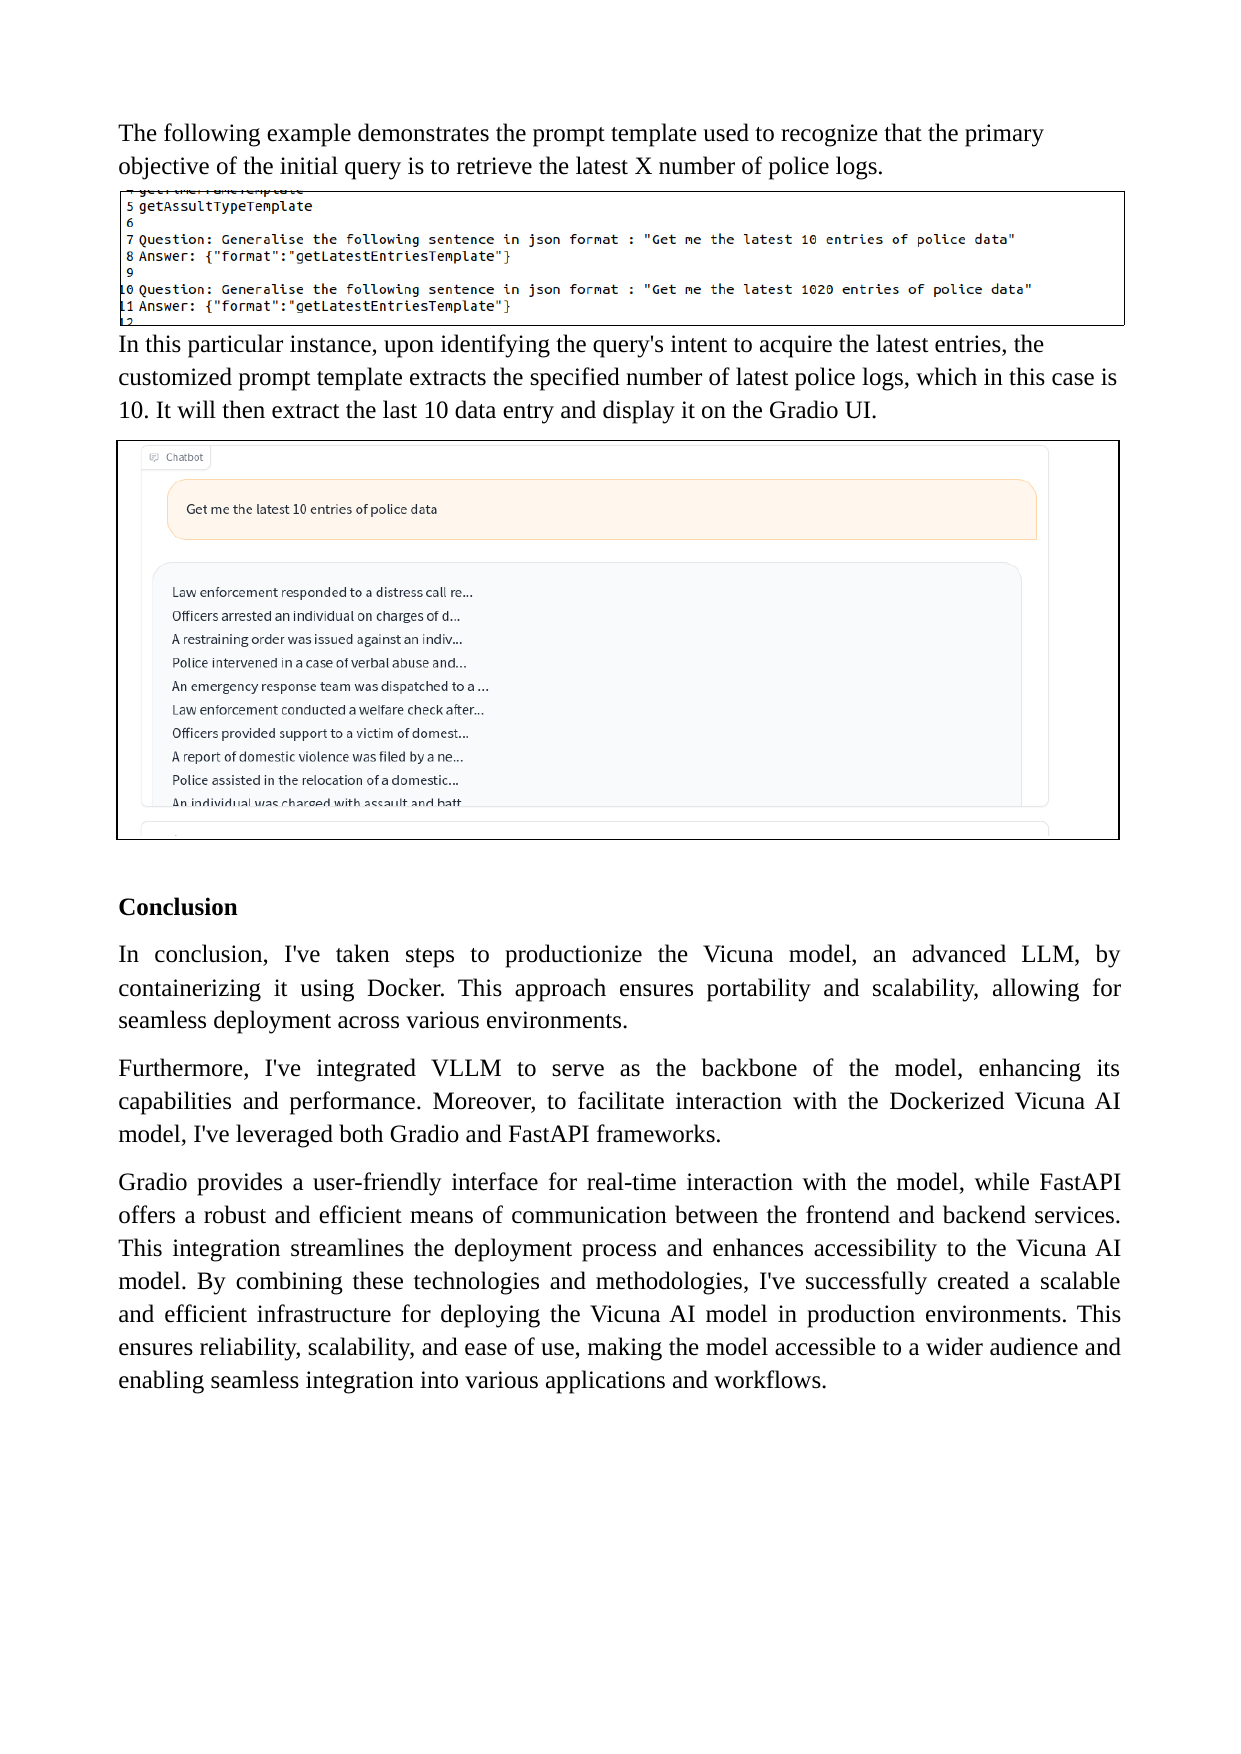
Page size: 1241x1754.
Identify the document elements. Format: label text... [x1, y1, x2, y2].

picture [120, 444, 1116, 836]
text [118, 441, 1118, 839]
text Gradio provides a user-friendly interface for real-time interaction with the model, while FastAPI offers a robust and efficient means of communication between the frontend and backend services. This integration streamlines the deployment process and enhances accessibility to the Vicuna AI model. By combining these technologies and methodologies, I've successfully created a scalable and efficient infrastructure for deploying the Vicuna AI model in production environments. This ensures reliability, scalability, and ease of use, making the model accessible to a wider audience and enabling seamless integration into various applications and workflows. [118, 1167, 1122, 1394]
text Conclusion [118, 892, 1122, 921]
picture [121, 192, 1124, 325]
text The following example demonstrates the prompt template used to recognize that the primary objective of the initial query is to retrieve the latest X number of police logs. [118, 118, 1122, 180]
text In conclusion, I've taken steps to productionize the Vicuna model, an advanced LLM, by containerizing it using Docker. This approach ensures portability and scalability, allowing for seamless deployment across various environments. [118, 939, 1122, 1034]
text In this particular instance, upon identifying the query's intent to acquire the latest entries, the customized prompt template extracts the specified number of latest police logs, which in this case is 10. It will then extract the last 10 data entry and display it on the Gradio UI. [118, 199, 1122, 424]
text Furthermore, I've integrated VLLM to serve as the backbone of the model, enhancing its capabilities and performance. Moreover, to facilitate interaction with the Dockerized Vicuna AI model, I've leveraged both Gradio and FastAPI frameworks. [118, 1053, 1122, 1148]
